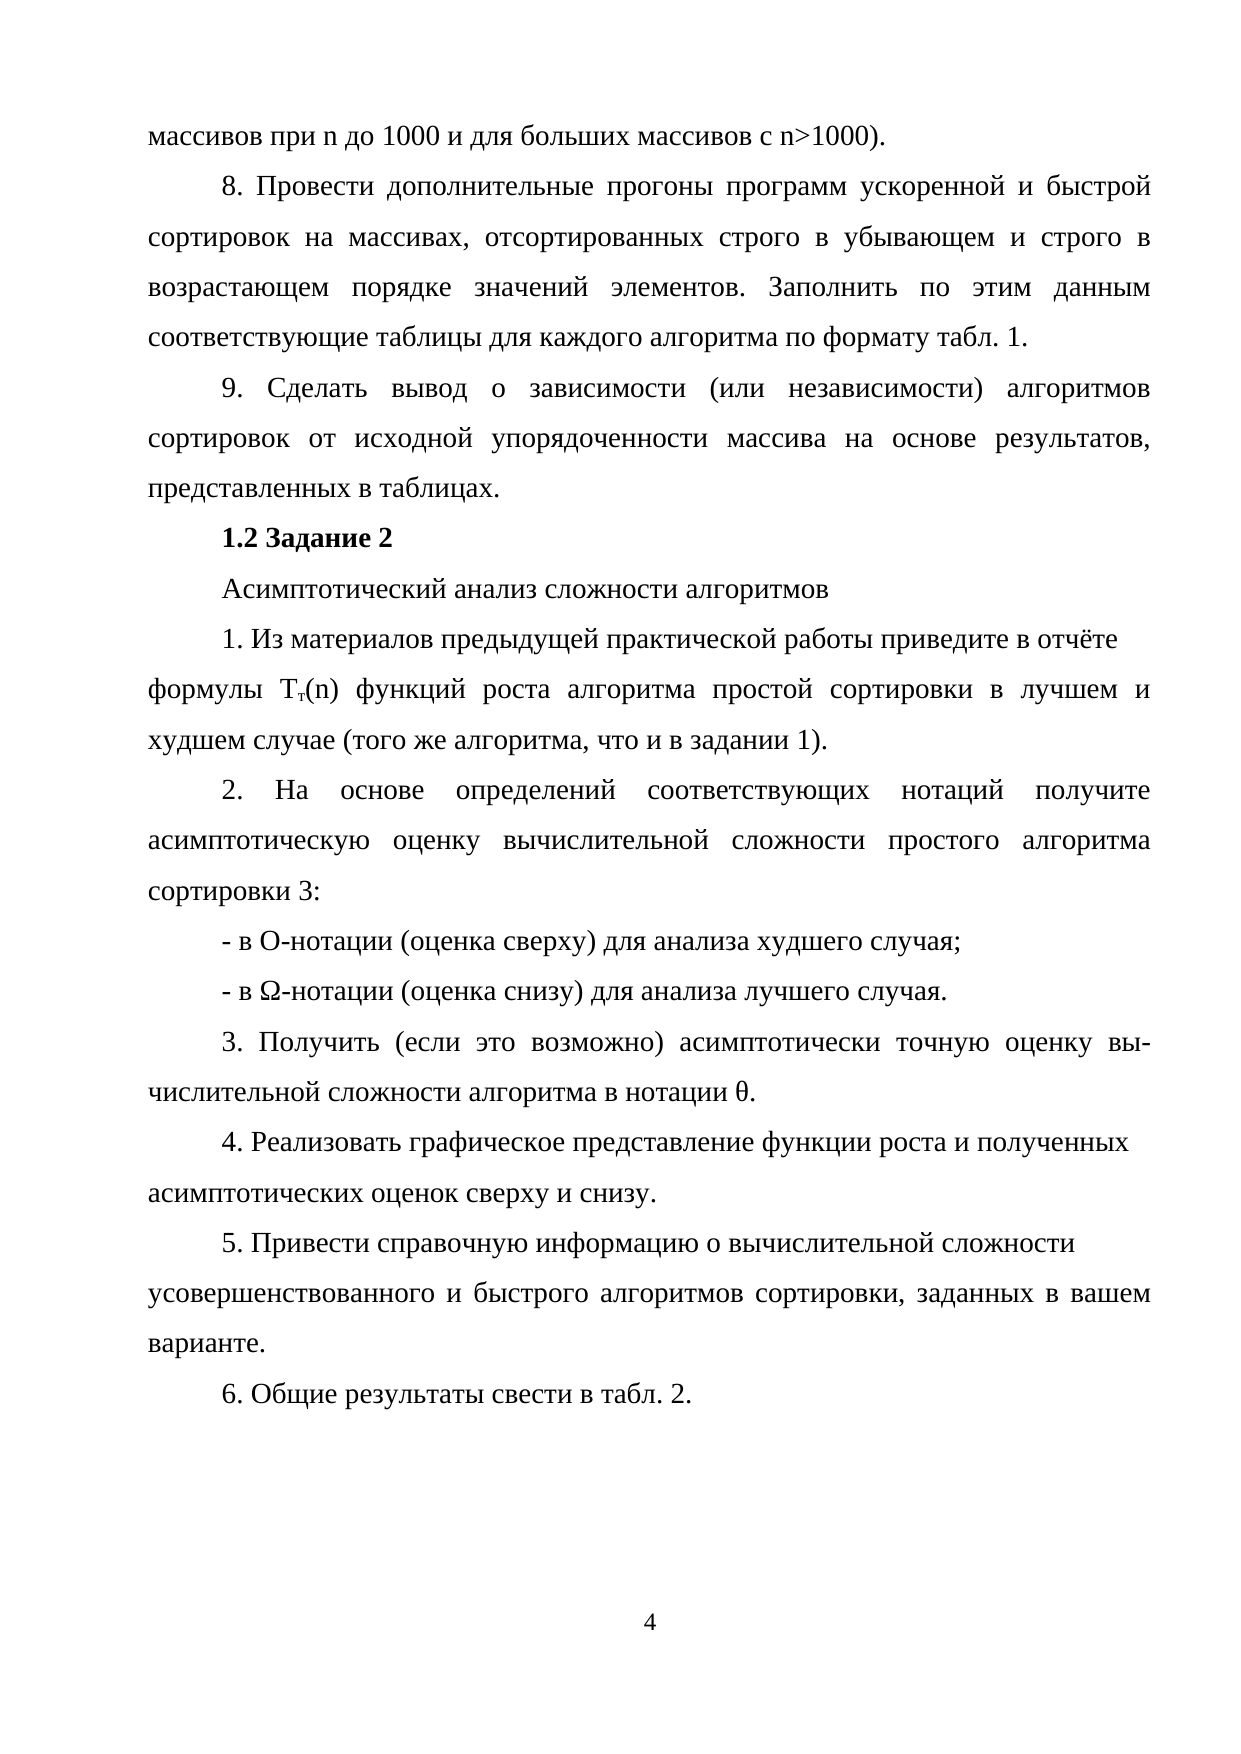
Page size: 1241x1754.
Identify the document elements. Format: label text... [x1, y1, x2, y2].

text асимптотических оценок сверху и снизу. [148, 1175, 1152, 1208]
text 2. На основе определений соответствующих нотаций получите асимптотическую оценку вычислительной сложности простого алгоритма сортировки 3: [148, 772, 1152, 906]
text 5. Привести справочную информацию о вычислительной сложности [148, 1225, 1152, 1258]
text - в О-нотации (оценка сверху) для анализа худшего случая; [148, 923, 1152, 957]
text массивов при n до 1000 и для больших массивов с n>1000). [148, 118, 1152, 152]
text 4. Реализовать графическое представление функции роста и полученных [148, 1124, 1152, 1158]
text 3. Получить (если это возможно) асимптотически точную оценку вы-числительной сложности алгоритма в нотации θ. [148, 1024, 1152, 1108]
text формулы Тт(n) функций роста алгоритма простой сортировки в лучшем и худшем случае (того же алгоритма, что и в задании 1). [148, 672, 1152, 755]
text усовершенствованного и быстрого алгоритмов сортировки, заданных в вашем варианте. [148, 1275, 1152, 1359]
text 1.2 Задание 2 [148, 521, 1152, 554]
text 1. Из материалов предыдущей практической работы приведите в отчёте [148, 621, 1152, 655]
text Асимптотический анализ сложности алгоритмов [148, 571, 1152, 604]
text 6. Общие результаты свести в табл. 2. [148, 1376, 1152, 1409]
text 8. Провести дополнительные прогоны программ ускоренной и быстрой сортировок на массивах, отсортированных cтрого в убывающем и строго в возрастающем порядке значений элементов. Заполнить по этим данным соответствующие таблицы для каждого алгоритма по формату табл. 1. [148, 168, 1152, 353]
text 9. Сделать вывод о зависимости (или независимости) алгоритмов сортировок от исходной упорядоченности массива на основе результатов, представленных в таблицах. [148, 370, 1152, 504]
text - в Ω-нотации (оценка снизу) для анализа лучшего случая. [148, 973, 1152, 1007]
